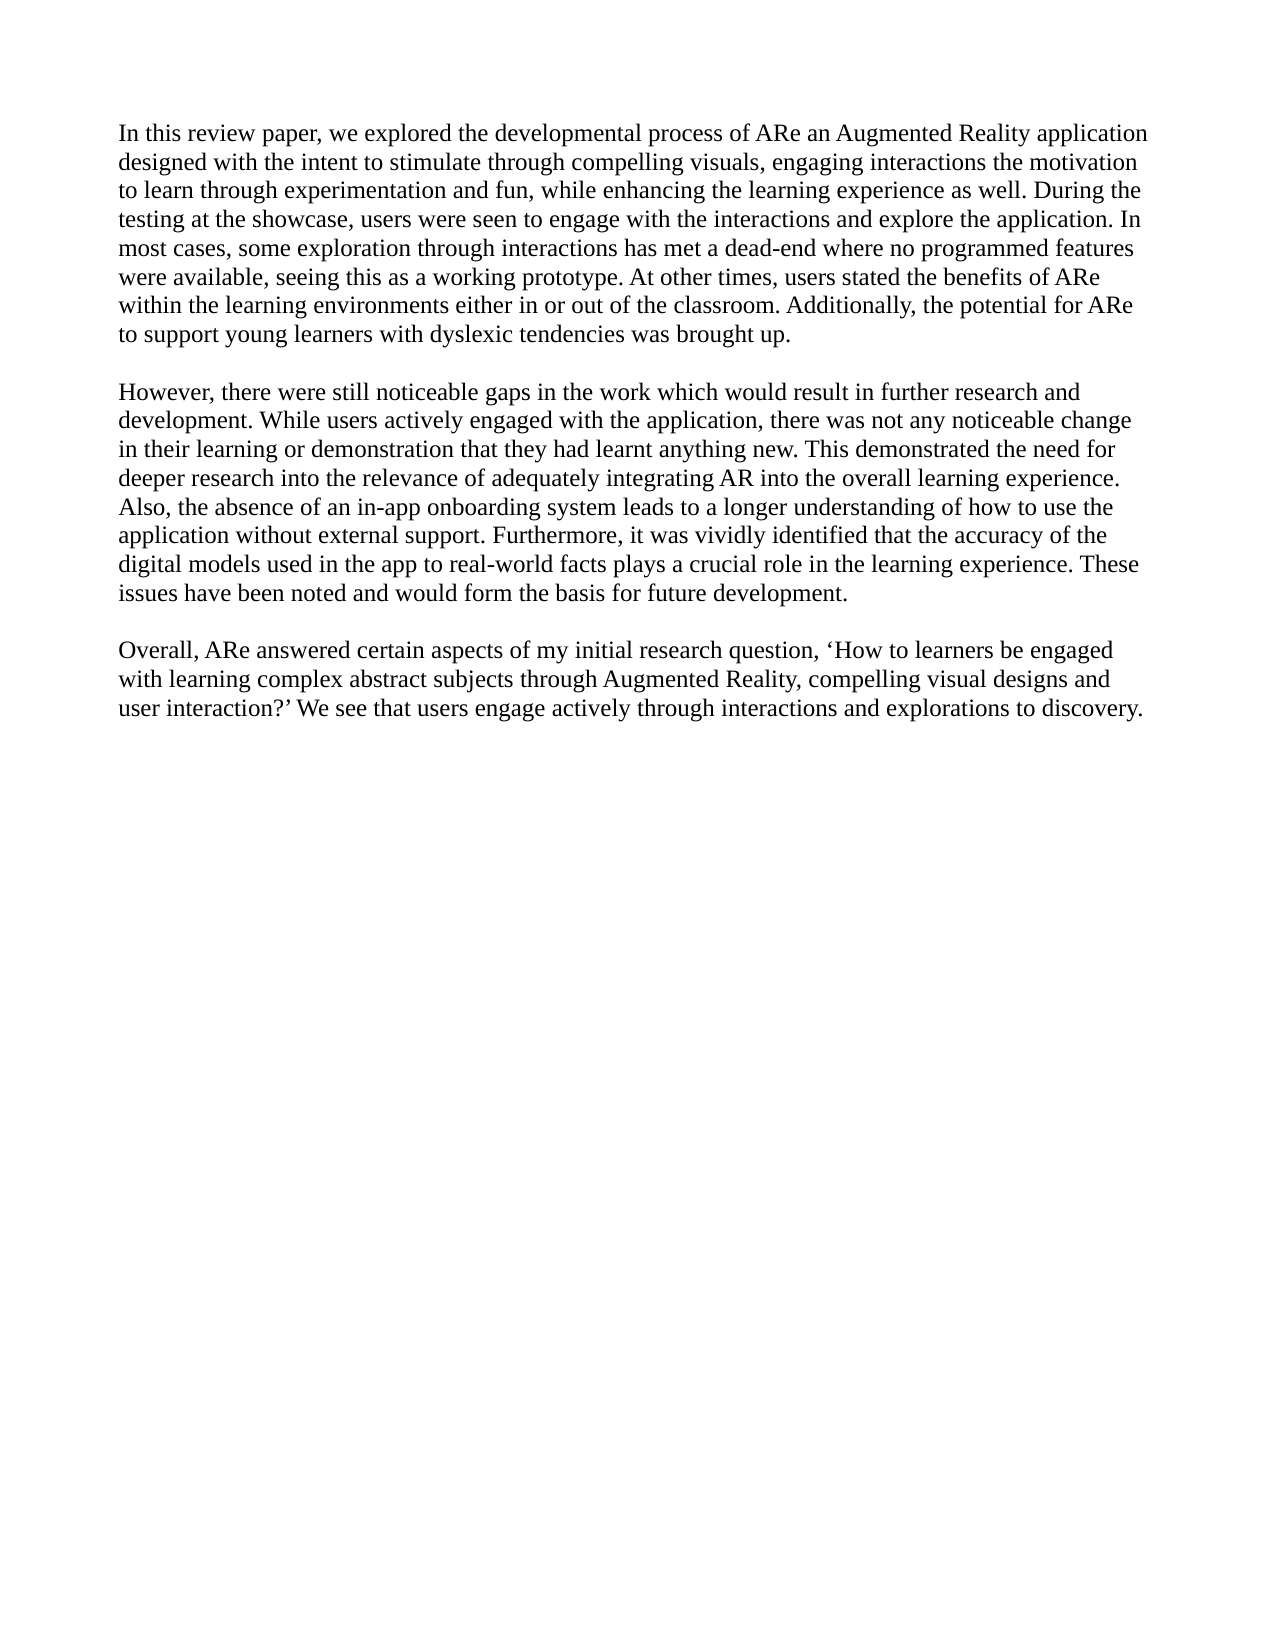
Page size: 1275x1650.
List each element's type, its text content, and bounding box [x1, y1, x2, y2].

text Overall, ARe answered certain aspects of my initial research question, ‘How to learners be engaged with learning complex abstract subjects through Augmented Reality, compelling visual designs and user interaction?’ We see that users engage actively through interactions and explorations to discovery. [118, 636, 1157, 722]
text However, there were still noticeable gaps in the work which would result in further research and development. While users actively engaged with the application, there was not any noticeable change in their learning or demonstration that they had learnt anything new. This demonstrated the need for deeper research into the relevance of adequately integrating AR into the overall learning experience. Also, the absence of an in-app onboarding system leads to a longer understanding of how to use the application without external support. Furthermore, it was vividly identified that the accuracy of the digital models used in the app to real-world facts plays a crucial role in the learning experience. These issues have been noted and would form the basis for future development. [118, 377, 1157, 607]
text In this review paper, we explored the developmental process of ARe an Augmented Reality application designed with the intent to stimulate through compelling visuals, engaging interactions the motivation to learn through experimentation and fun, while enhancing the learning experience as well. During the testing at the showcase, users were seen to engage with the interactions and explore the application. In most cases, some exploration through interactions has met a dead-end where no programmed features were available, seeing this as a working prototype. At other times, users stated the benefits of ARe within the learning environments either in or out of the classroom. Additionally, the potential for ARe to support young learners with dyslexic tendencies was brought up. [118, 118, 1157, 348]
